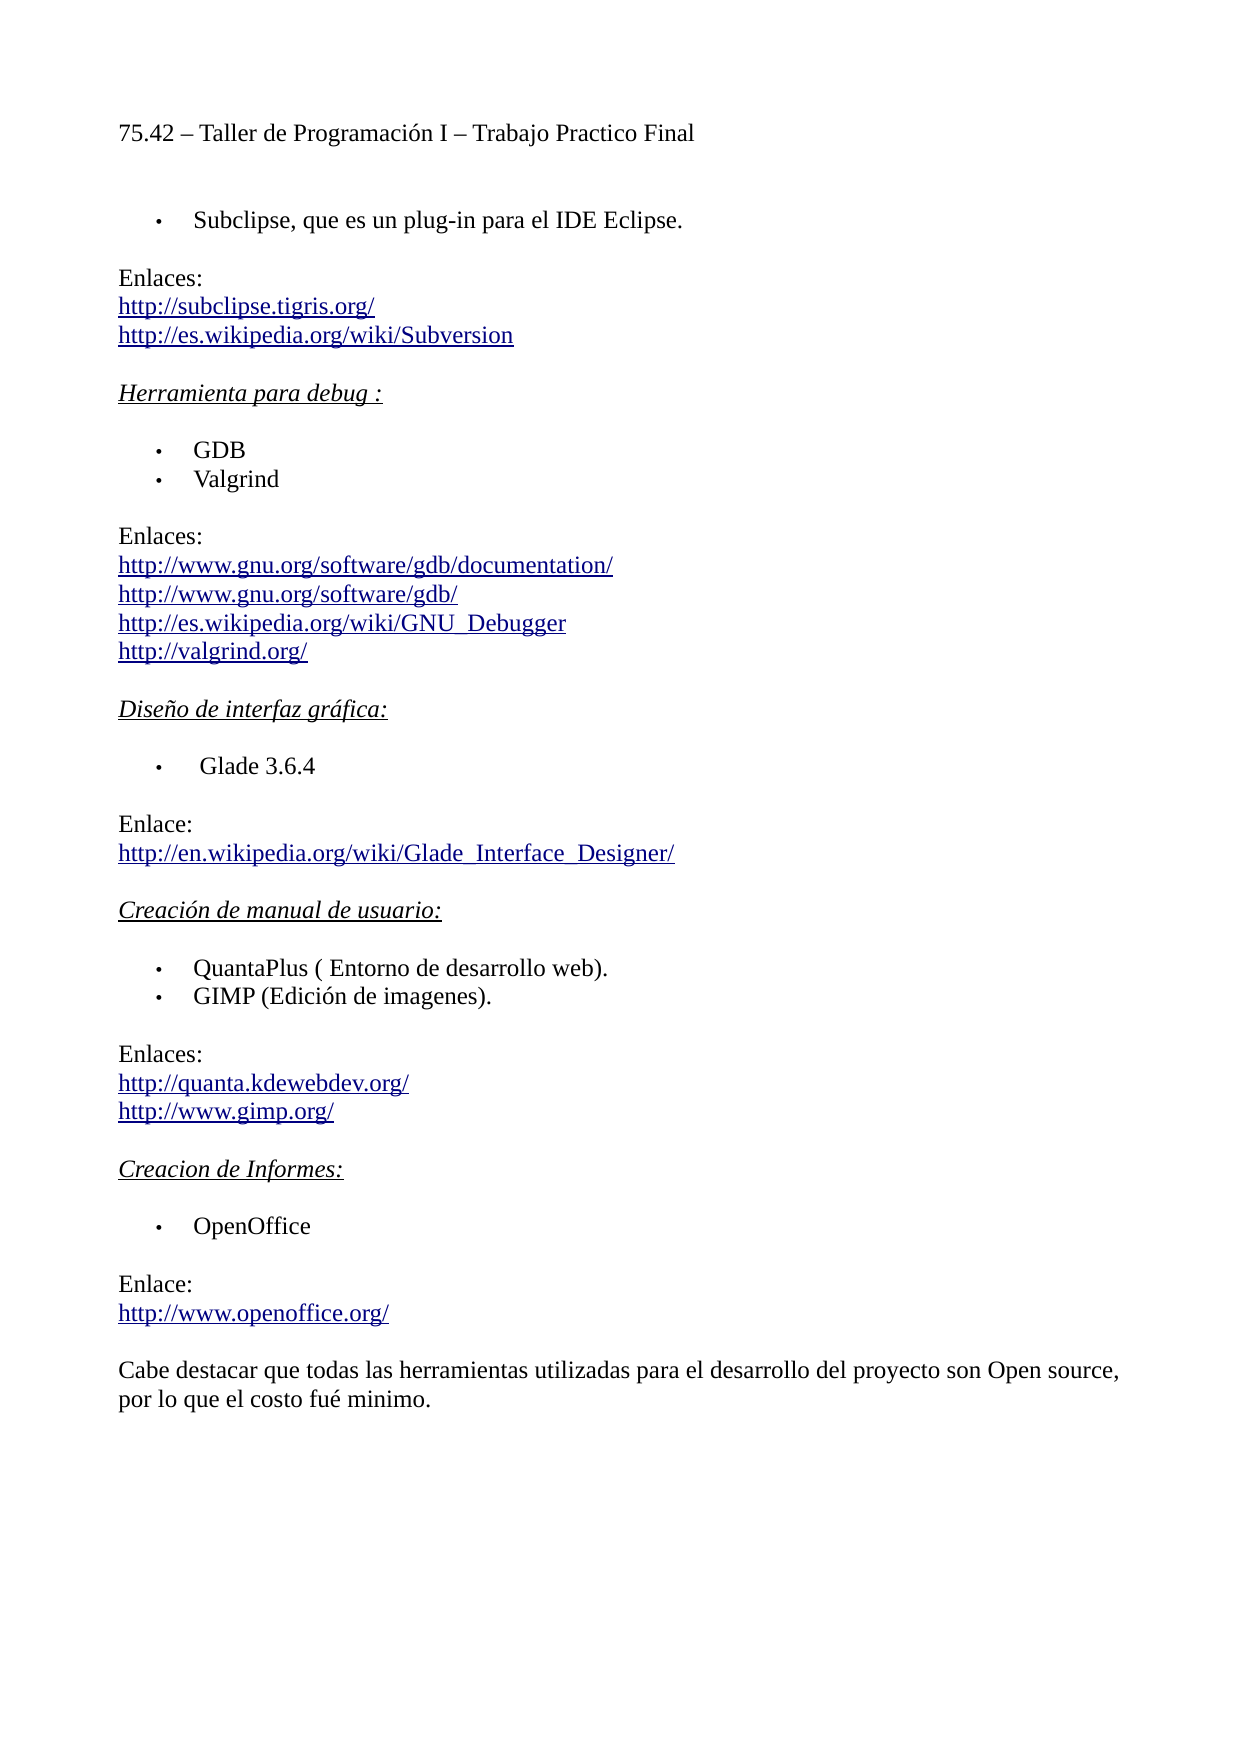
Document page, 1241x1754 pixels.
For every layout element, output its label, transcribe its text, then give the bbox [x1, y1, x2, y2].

list Glade 3.6.4 [156, 751, 1122, 780]
text http://www.gnu.org/software/gdb/documentation/ [118, 550, 1122, 579]
text http://www.gnu.org/software/gdb/ [118, 579, 1122, 608]
text Herramienta para debug : [118, 378, 1122, 406]
text Enlaces: [118, 521, 1122, 550]
text Enlace: [118, 1269, 1122, 1298]
text http://valgrind.org/ [118, 636, 1122, 665]
text http://es.wikipedia.org/wiki/Subversion [118, 320, 1122, 349]
text Diseño de interfaz gráfica: [118, 694, 1122, 723]
text Cabe destacar que todas las herramientas utilizadas para el desarrollo del proyecto son Open source, por lo que el costo fué minimo. [118, 1355, 1122, 1413]
text http://www.openoffice.org/ [118, 1298, 1122, 1326]
text http://subclipse.tigris.org/ [118, 291, 1122, 320]
list GDB [156, 435, 1122, 464]
list QuantaPlus ( Entorno de desarrollo web). [156, 953, 1122, 981]
list Subclipse, que es un plug-in para el IDE Eclipse. [156, 205, 1122, 234]
text http://quanta.kdewebdev.org/ [118, 1068, 1122, 1096]
text http://www.gimp.org/ [118, 1096, 1122, 1125]
text Enlaces: [118, 1039, 1122, 1068]
text Creación de manual de usuario: [118, 895, 1122, 924]
list GIMP (Edición de imagenes). [156, 981, 1122, 1010]
text http://en.wikipedia.org/wiki/Glade_Interface_Designer/ [118, 838, 1122, 866]
list OpenOffice [156, 1211, 1122, 1240]
text Enlace: [118, 809, 1122, 838]
list Valgrind [156, 464, 1122, 493]
text Enlaces: [118, 263, 1122, 291]
text Creacion de Informes: [118, 1154, 1122, 1183]
text http://es.wikipedia.org/wiki/GNU_Debugger [118, 608, 1122, 636]
